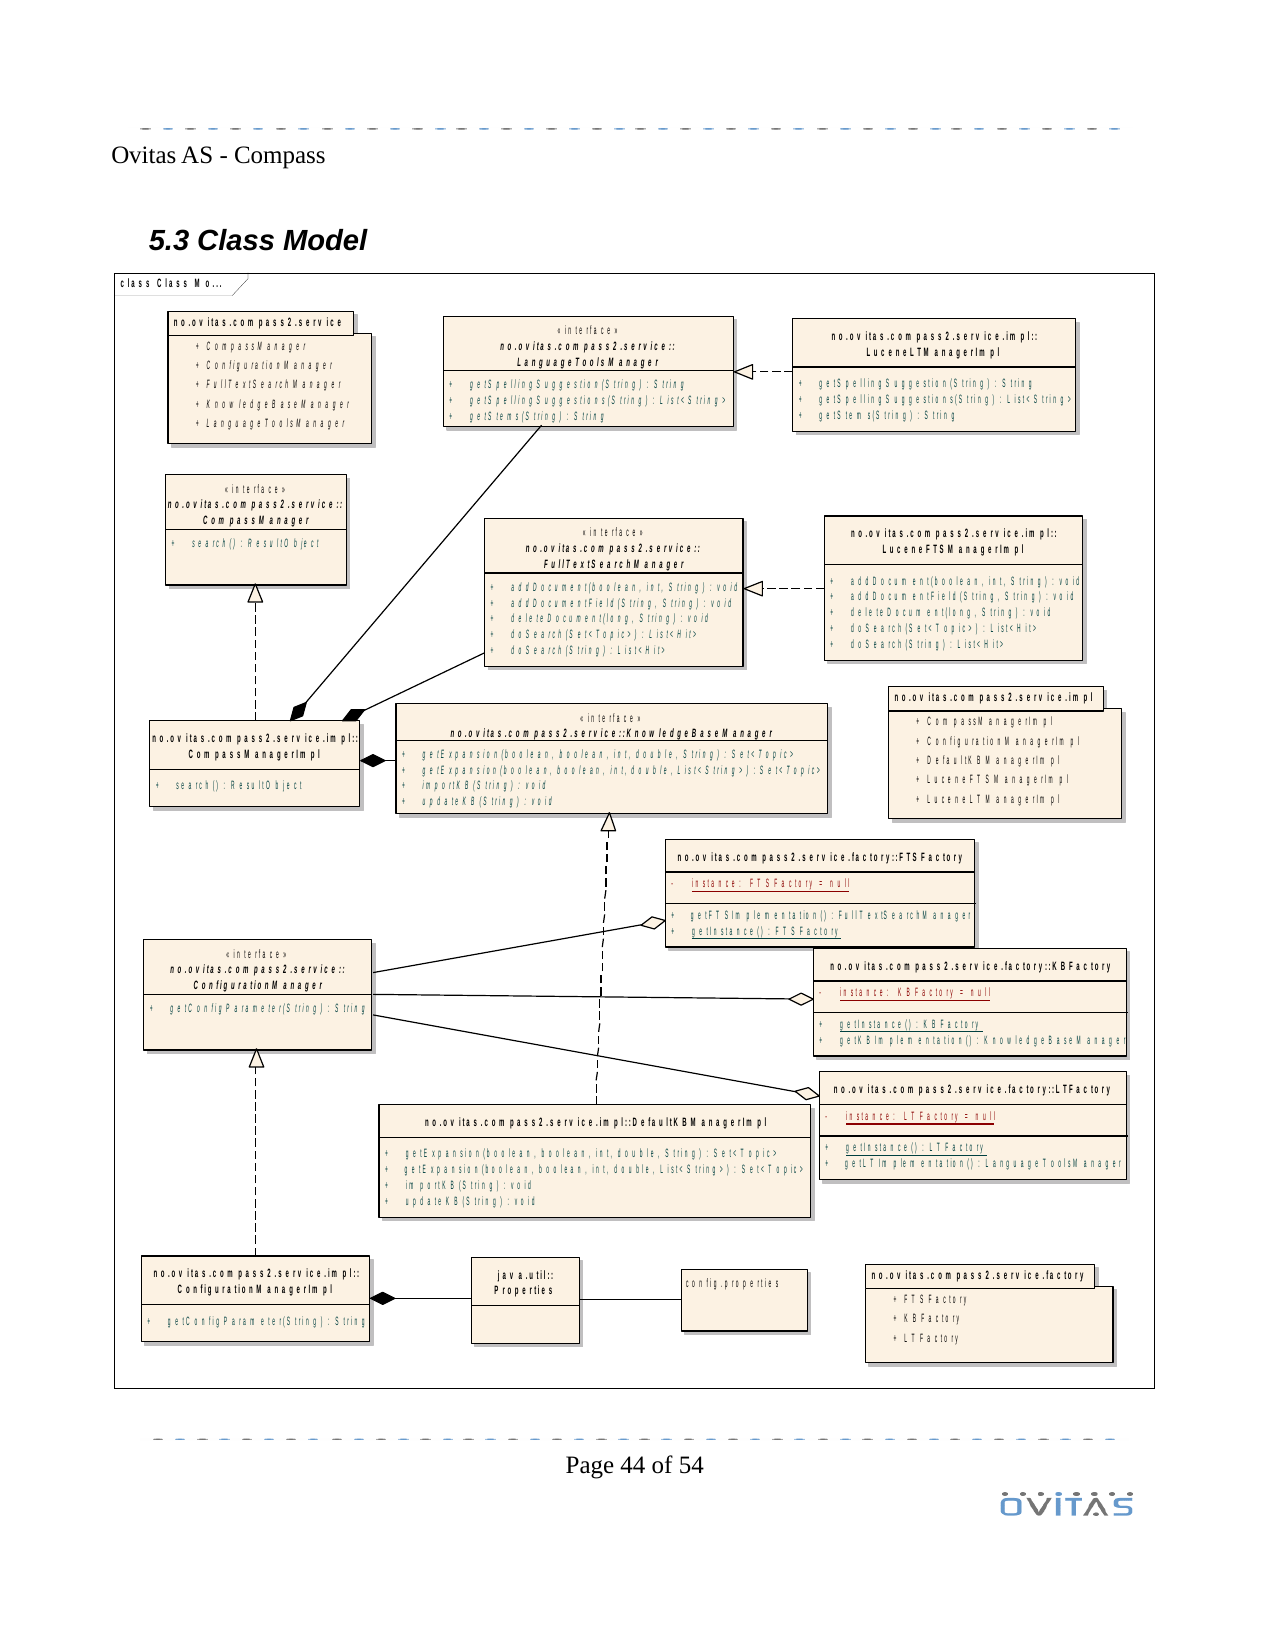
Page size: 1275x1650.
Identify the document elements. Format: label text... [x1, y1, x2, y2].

picture [127, 127, 1134, 131]
subtitle 5.3 Class Model [148, 223, 1158, 256]
